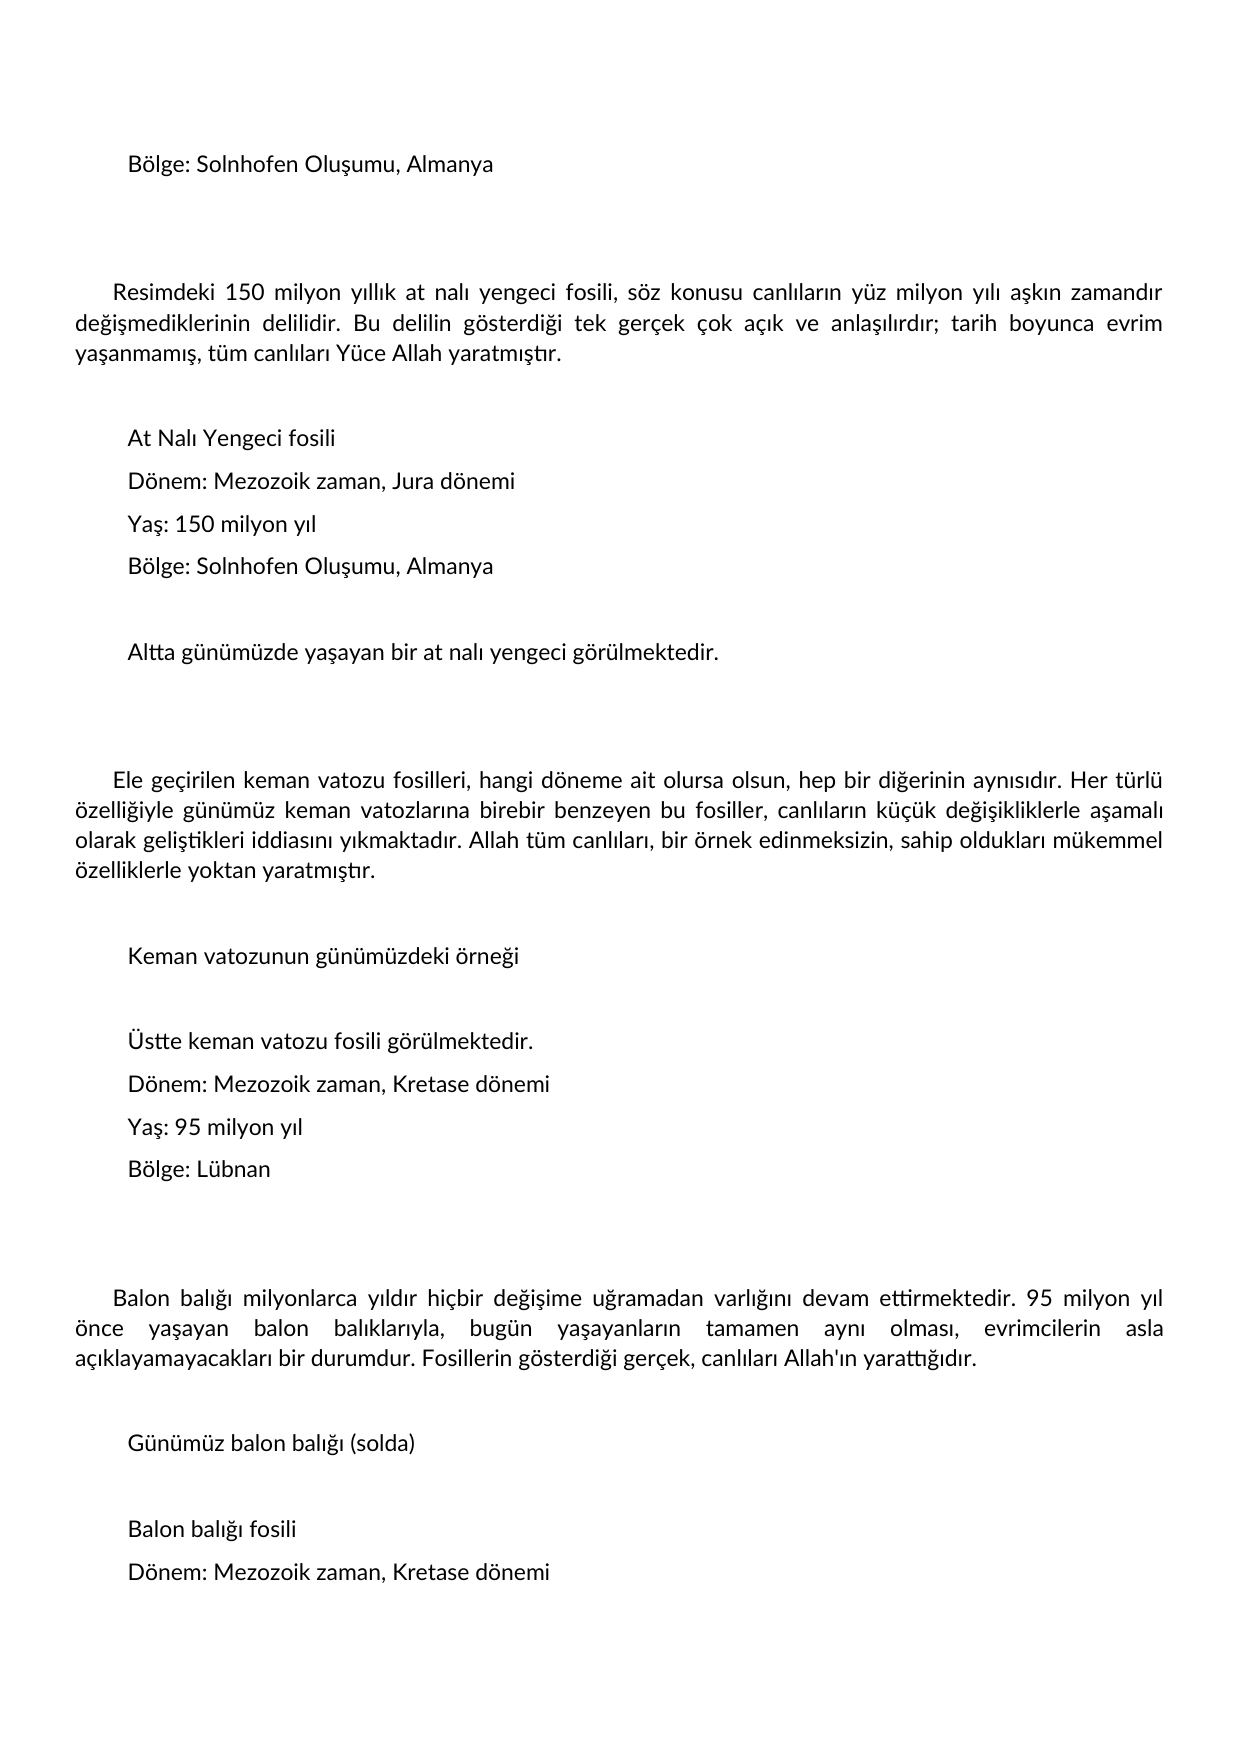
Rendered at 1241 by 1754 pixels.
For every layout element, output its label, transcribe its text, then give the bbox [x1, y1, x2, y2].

text Resimdeki 150 milyon yıllık at nalı yengeci fosili, söz konusu canlıların yüz milyon yılı aşkın zamandır değişmediklerinin delilidir. Bu delilin gösterdiği tek gerçek çok açık ve anlaşılırdır; tarih boyunca evrim yaşanmamış, tüm canlıları Yüce Allah yaratmıştır. [75, 278, 1165, 366]
text Altta günümüzde yaşayan bir at nalı yengeci görülmektedir. [127, 637, 1143, 665]
text Keman vatozunun günümüzdeki örneği [127, 942, 1143, 969]
text Ele geçirilen keman vatozu fosilleri, hangi döneme ait olursa olsun, hep bir diğerinin aynısıdır. Her türlü özelliğiyle günümüz keman vatozlarına birebir benzeyen bu fosiller, canlıların küçük değişikliklerle aşamalı olarak geliştikleri iddiasını yıkmaktadır. Allah tüm canlıları, bir örnek edinmeksizin, sahip oldukları mükemmel özelliklerle yoktan yaratmıştır. [75, 766, 1165, 884]
text Yaş: 95 milyon yıl [127, 1112, 1143, 1140]
text Yaş: 150 milyon yıl [127, 509, 1143, 537]
text Balon balığı fosili [127, 1514, 1143, 1542]
text Bölge: Solnhofen Oluşumu, Almanya [127, 552, 1143, 579]
text At Nalı Yengeci fosili [127, 424, 1143, 451]
text Günümüz balon balığı (solda) [127, 1429, 1143, 1457]
text Bölge: Lübnan [127, 1155, 1143, 1183]
text Dönem: Mezozoik zaman, Kretase dönemi [127, 1557, 1143, 1585]
text Balon balığı milyonlarca yıldır hiçbir değişime uğramadan varlığını devam ettirmektedir. 95 milyon yıl önce yaşayan balon balıklarıyla, bugün yaşayanların tamamen aynı olması, evrimcilerin asla açıklayamayacakları bir durumdur. Fosillerin gösterdiği gerçek, canlıları Allah'ın yarattığıdır. [75, 1283, 1165, 1371]
text Üstte keman vatozu fosili görülmektedir. [127, 1027, 1143, 1054]
text Bölge: Solnhofen Oluşumu, Almanya [127, 150, 1143, 177]
text Dönem: Mezozoik zaman, Jura dönemi [127, 467, 1143, 494]
text Dönem: Mezozoik zaman, Kretase dönemi [127, 1070, 1143, 1097]
